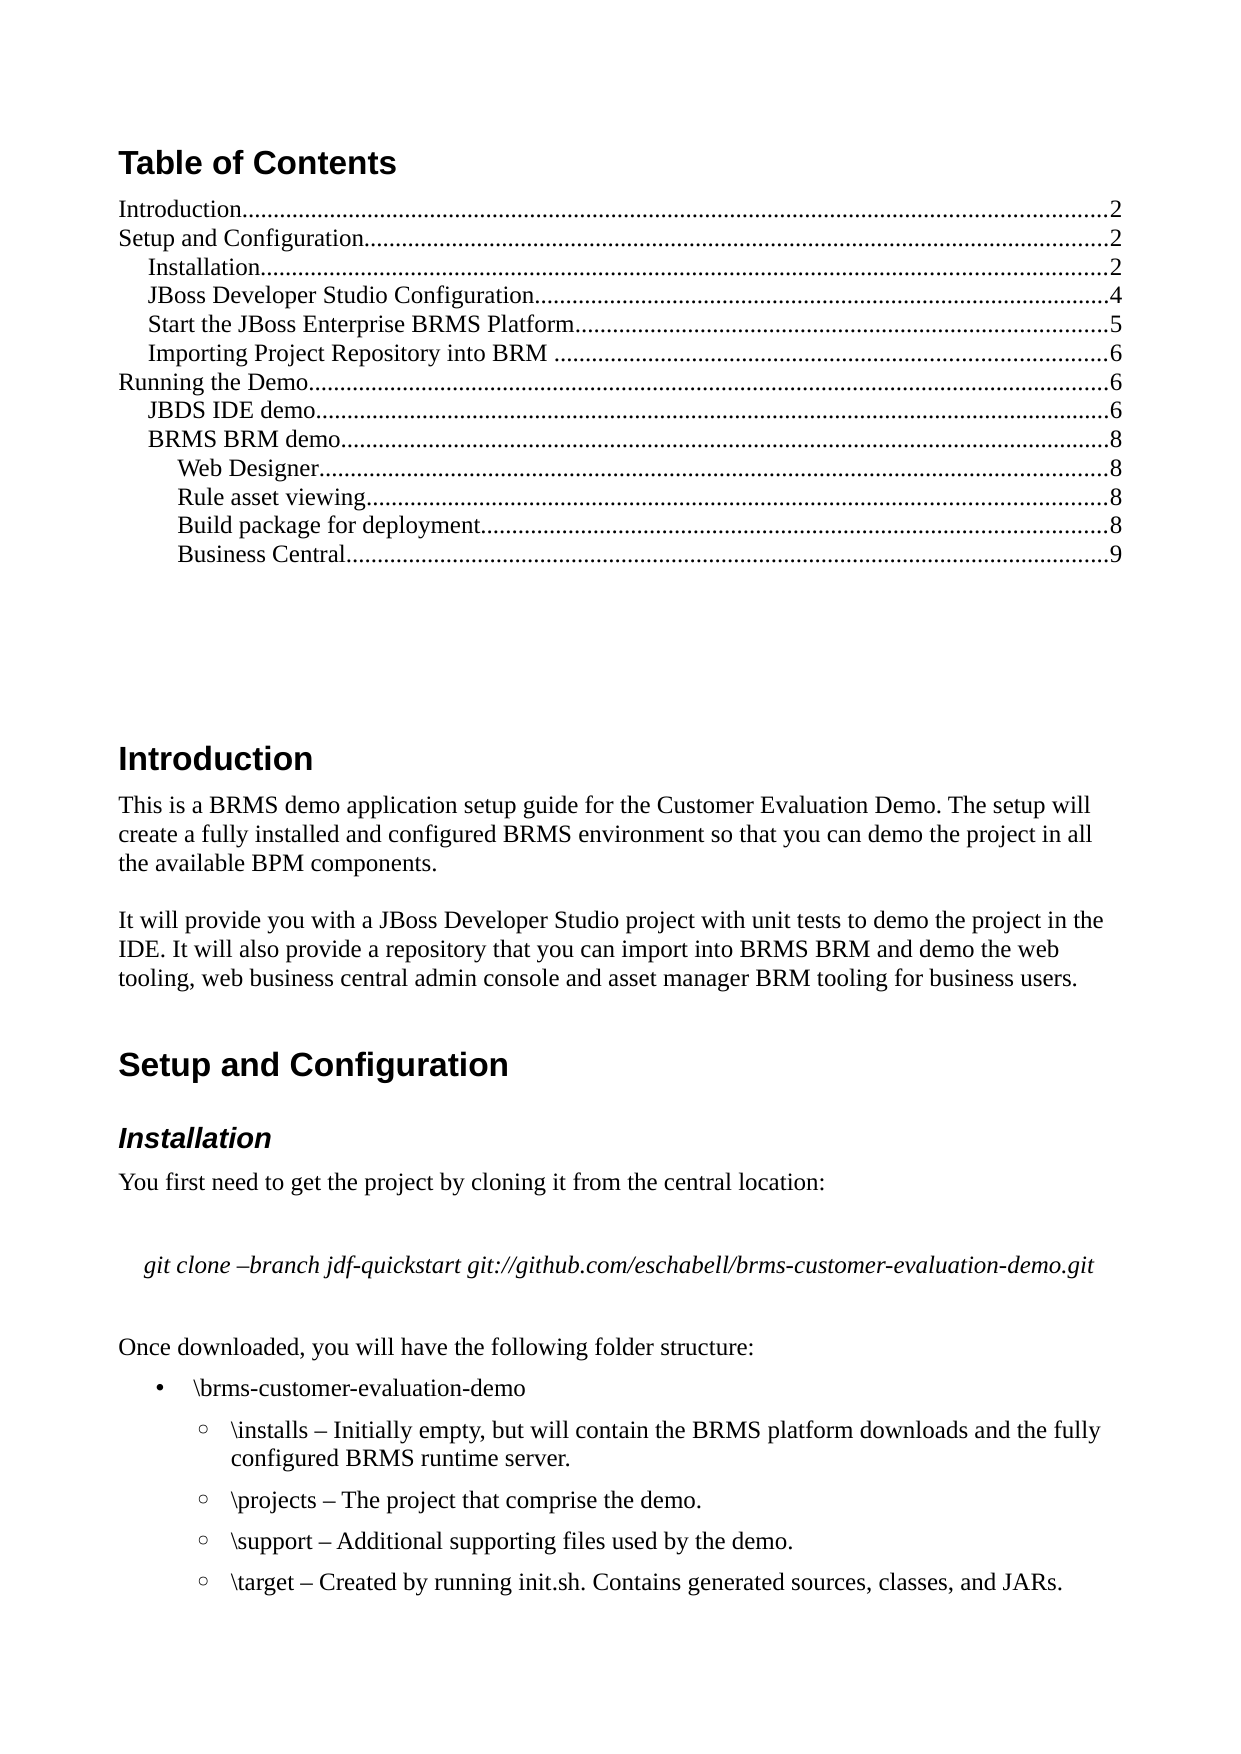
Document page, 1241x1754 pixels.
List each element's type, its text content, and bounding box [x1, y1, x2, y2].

text Start the JBoss Enterprise BRMS Platform 5 [148, 309, 1122, 338]
text Web Designer 8 [177, 453, 1122, 482]
subtitle Setup and Configuration [118, 1045, 1122, 1084]
subtitle Table of Contents [118, 143, 1122, 182]
list \target – Created by running init.sh. Contains generated sources, classes, and JARs. [193, 1567, 1122, 1596]
text Setup and Configuration 2 [118, 223, 1122, 252]
text You first need to get the project by cloning it from the central location: [118, 1167, 1122, 1196]
text Installation 2 [148, 252, 1122, 280]
list \installs – Initially empty, but will contain the BRMS platform downloads and the fully configured BRMS runtime server. [193, 1415, 1122, 1472]
list \support – Additional supporting files used by the demo. [193, 1526, 1122, 1555]
text Importing Project Repository into BRM 6 [148, 338, 1122, 367]
text It will provide you with a JBoss Developer Studio project with unit tests to demo the project in the IDE. It will also provide a repository that you can import into BRMS BRM and demo the web tooling, web business central admin console and asset manager BRM tooling for business users. [118, 905, 1122, 991]
text Running the Demo 6 [118, 367, 1122, 395]
text This is a BRMS demo application setup guide for the Customer Evaluation Demo. The setup will create a fully installed and configured BRMS environment so that you can demo the project in all the available BPM components. [118, 790, 1122, 876]
text Business Central 9 [177, 539, 1122, 568]
list \brms-customer-evaluation-demo [156, 1373, 1122, 1402]
text git clone –branch jdf-quickstart git://github.com/eschabell/brms-customer-evaluation-demo.git [118, 1250, 1122, 1278]
text JBDS IDE demo 6 [148, 395, 1122, 424]
text Introduction 2 [118, 194, 1122, 223]
subtitle Introduction [118, 739, 1122, 778]
text Rule asset viewing 8 [177, 482, 1122, 510]
list \projects – The project that comprise the demo. [193, 1485, 1122, 1513]
text Once downloaded, you will have the following folder structure: [118, 1332, 1122, 1361]
text JBoss Developer Studio Configuration 4 [148, 280, 1122, 309]
text BRMS BRM demo 8 [148, 424, 1122, 453]
text Build package for deployment 8 [177, 510, 1122, 539]
subtitle Installation [118, 1121, 1122, 1155]
